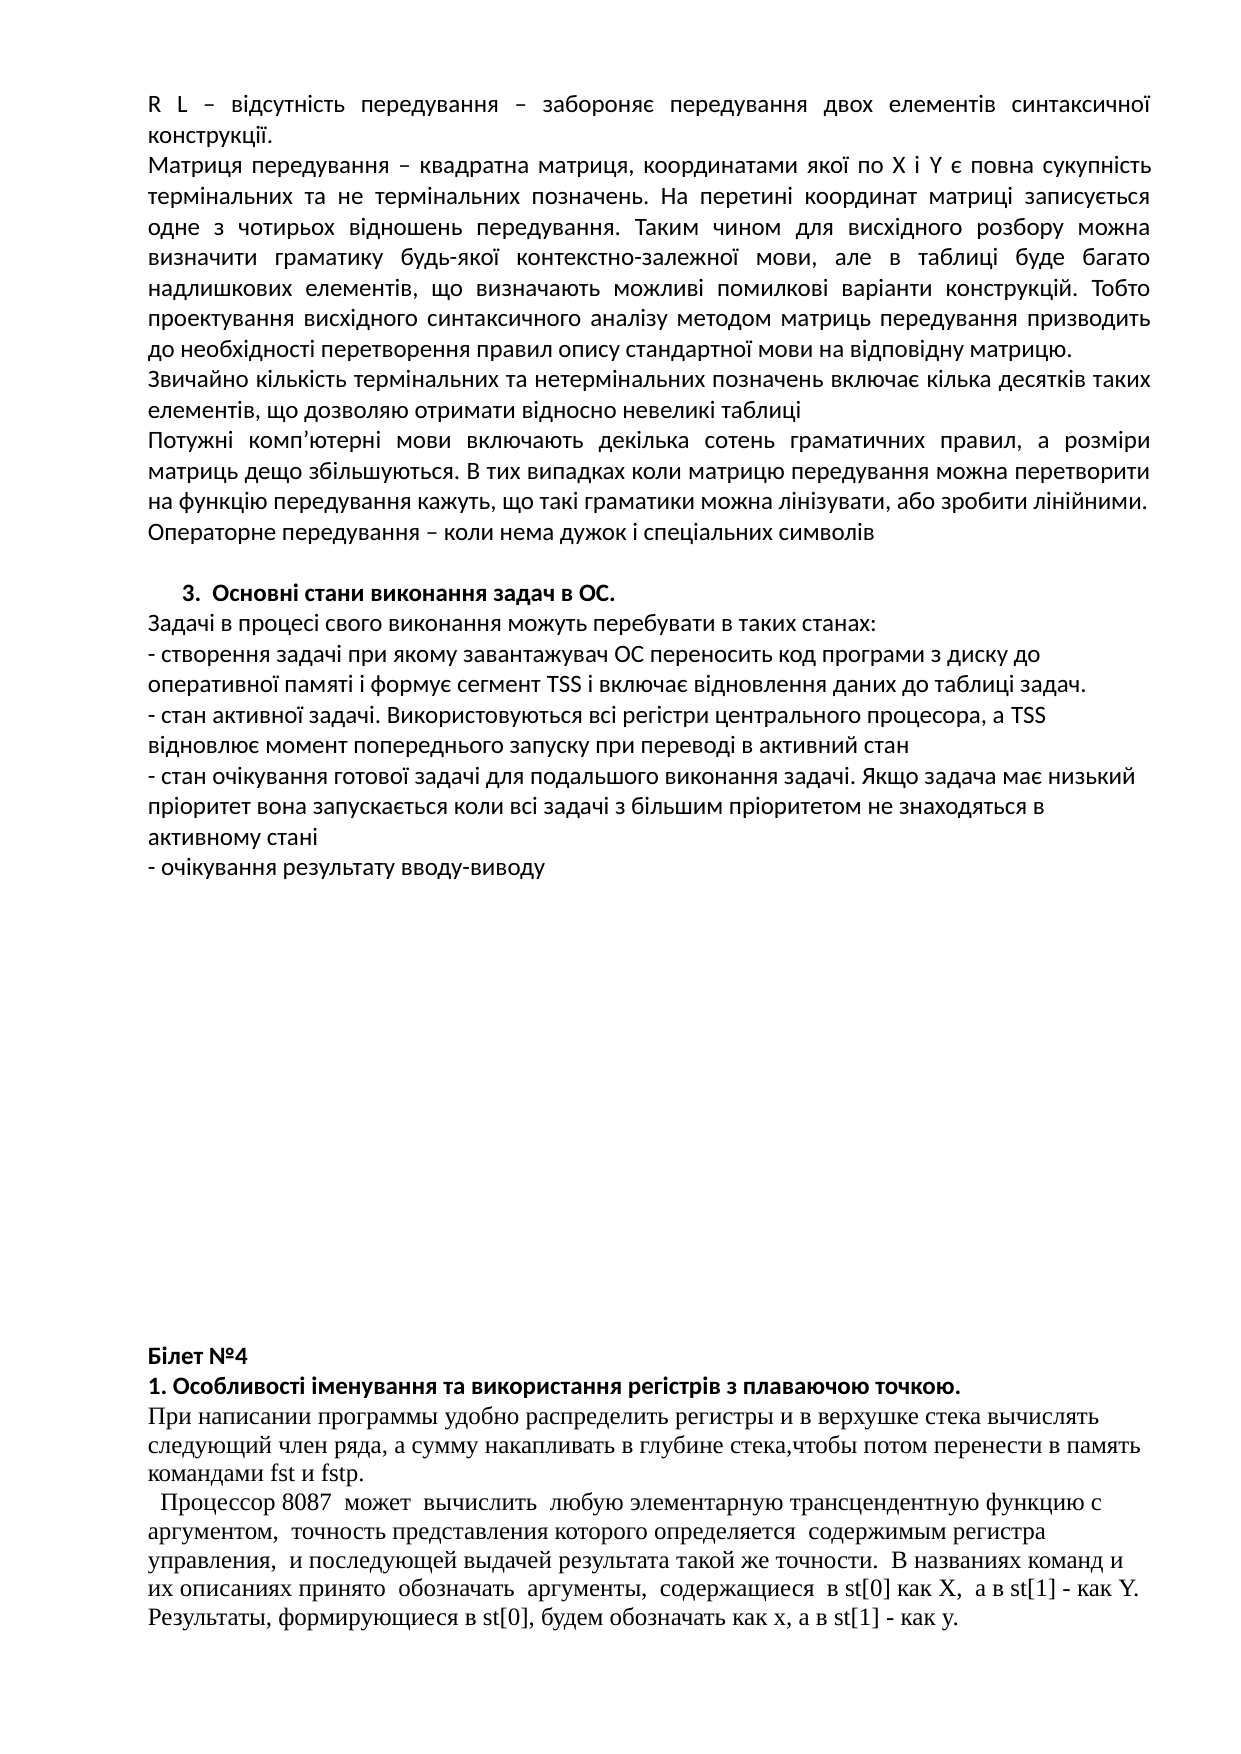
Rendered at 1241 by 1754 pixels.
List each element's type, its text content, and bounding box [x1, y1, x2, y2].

text Потужні комп’ютерні мови включають декілька сотень граматичних правил, а розміри матриць дещо збільшуються. В тих випадках коли матрицю передування можна перетворити на функцію передування кажуть, що такі граматики можна лінізувати, або зробити лінійними. [148, 424, 1152, 516]
text Процессор 8087 может вычислить любую элементарную трансцендентную функцию с аргументом, точность представления которого определяется содержимым регистра управления, и последующей выдачей результата такой же точности. В названиях команд и их описаниях принято обозначать аргументы, содержащиеся в st[0] как X, а в st[1] - как Y. Результаты, формирующиеся в st[0], будем обозначать как x, а в st[1] - как y. [148, 1487, 1152, 1631]
text Білет №4 [148, 1340, 1152, 1370]
text 3. Основні стани виконання задач в ОС. [148, 577, 1152, 607]
text Звичайно кількість термінальних та нетермінальних позначень включає кілька десятків таких елементів, що дозволяю отримати відносно невеликі таблиці [148, 363, 1152, 424]
text Операторне передування – коли нема дужок і спеціальних символів [148, 516, 1152, 546]
text - стан активної задачі. Використовуються всі регістри центрального процесора, а TSS відновлює момент попереднього запуску при переводі в активний стан [148, 699, 1152, 760]
text - стан очікування готової задачі для подальшого виконання задачі. Якщо задача має низький пріоритет вона запускається коли всі задачі з більшим пріоритетом не знаходяться в активному стані [148, 760, 1152, 852]
text 1. Особливості іменування та використання регістрів з плаваючою точкою. [148, 1370, 1152, 1401]
text - створення задачі при якому завантажувач ОС переносить код програми з диску до оперативної памяті і формує сегмент TSS і включає відновлення даних до таблиці задач. [148, 638, 1152, 699]
text Матриця передування – квадратна матриця, координатами якої по Х і Y є повна сукупність термінальних та не термінальних позначень. На перетині координат матриці записується одне з чотирьох відношень передування. Таким чином для висхідного розбору можна визначити граматику будь-якої контекстно-залежної мови, але в таблиці буде багато надлишкових елементів, що визначають можливі помилкові варіанти конструкцій. Тобто проектування висхідного синтаксичного аналізу методом матриць передування призводить до необхідності перетворення правил опису стандартної мови на відповідну матрицю. [148, 149, 1152, 363]
text При написании программы удобно распределить регистры и в верхушке стека вычислять следующий член ряда, а сумму накапливать в глубине стека,чтобы потом перенести в память командами fst и fstp. [148, 1401, 1152, 1487]
text Задачі в процесі свого виконання можуть перебувати в таких станах: [148, 607, 1152, 638]
text - очікування результату вводу-виводу [148, 852, 1152, 882]
text R L – відсутність передування – забороняє передування двох елементів синтаксичної конструкції. [148, 88, 1152, 149]
